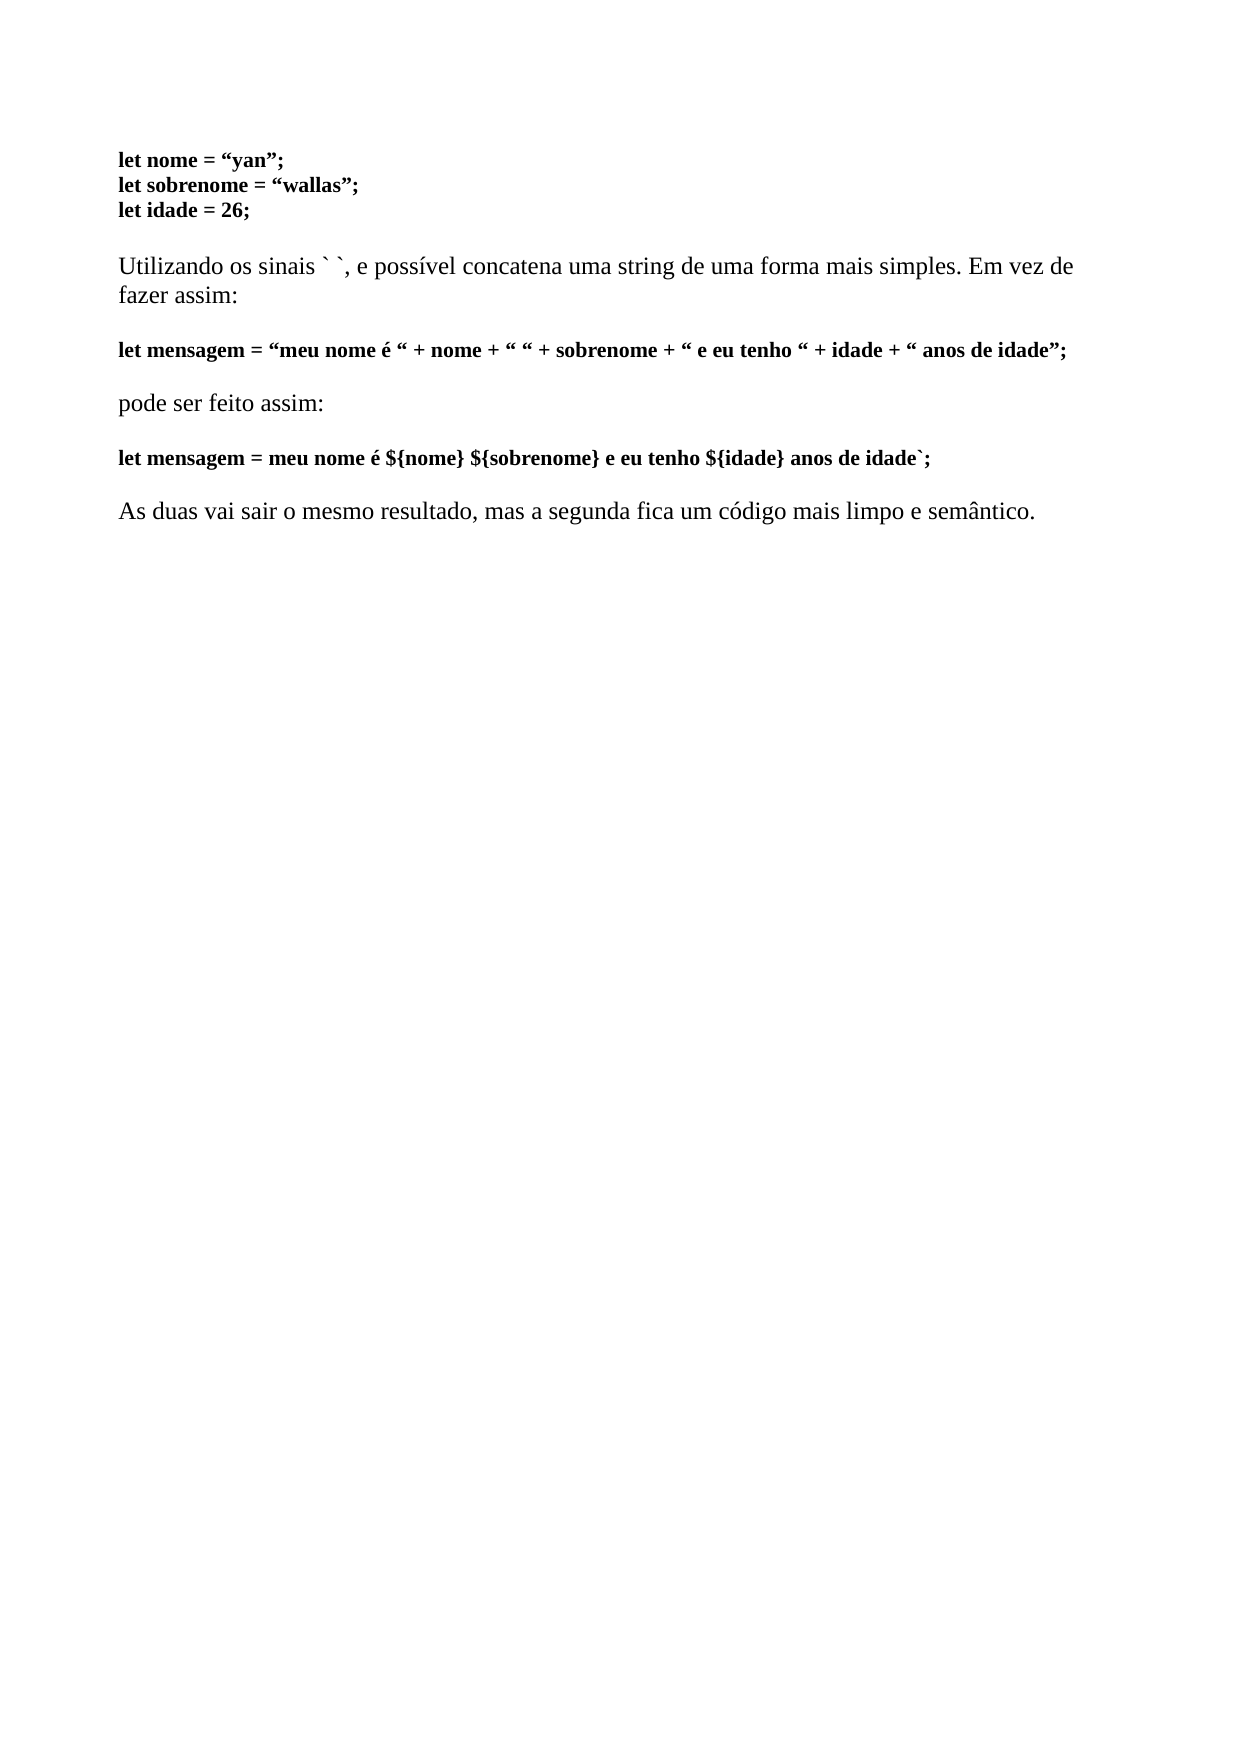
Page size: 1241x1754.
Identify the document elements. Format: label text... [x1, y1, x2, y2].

text Utilizando os sinais ` `, e possível concatena uma string de uma forma mais simples. Em vez de fazer assim: [118, 251, 1122, 309]
text pode ser feito assim: [118, 388, 1122, 417]
text let mensagem = meu nome é ${nome} ${sobrenome} e eu tenho ${idade} anos de idade`; [118, 445, 1122, 471]
text let sobrenome = “wallas”; [118, 172, 1122, 197]
text let mensagem = “meu nome é “ + nome + “ “ + sobrenome + “ e eu tenho “ + idade + “ anos de idade”; [118, 337, 1122, 363]
text let idade = 26; [118, 197, 1122, 222]
text let nome = “yan”; [118, 147, 1122, 172]
text As duas vai sair o mesmo resultado, mas a segunda fica um código mais limpo e semântico. [118, 496, 1122, 524]
